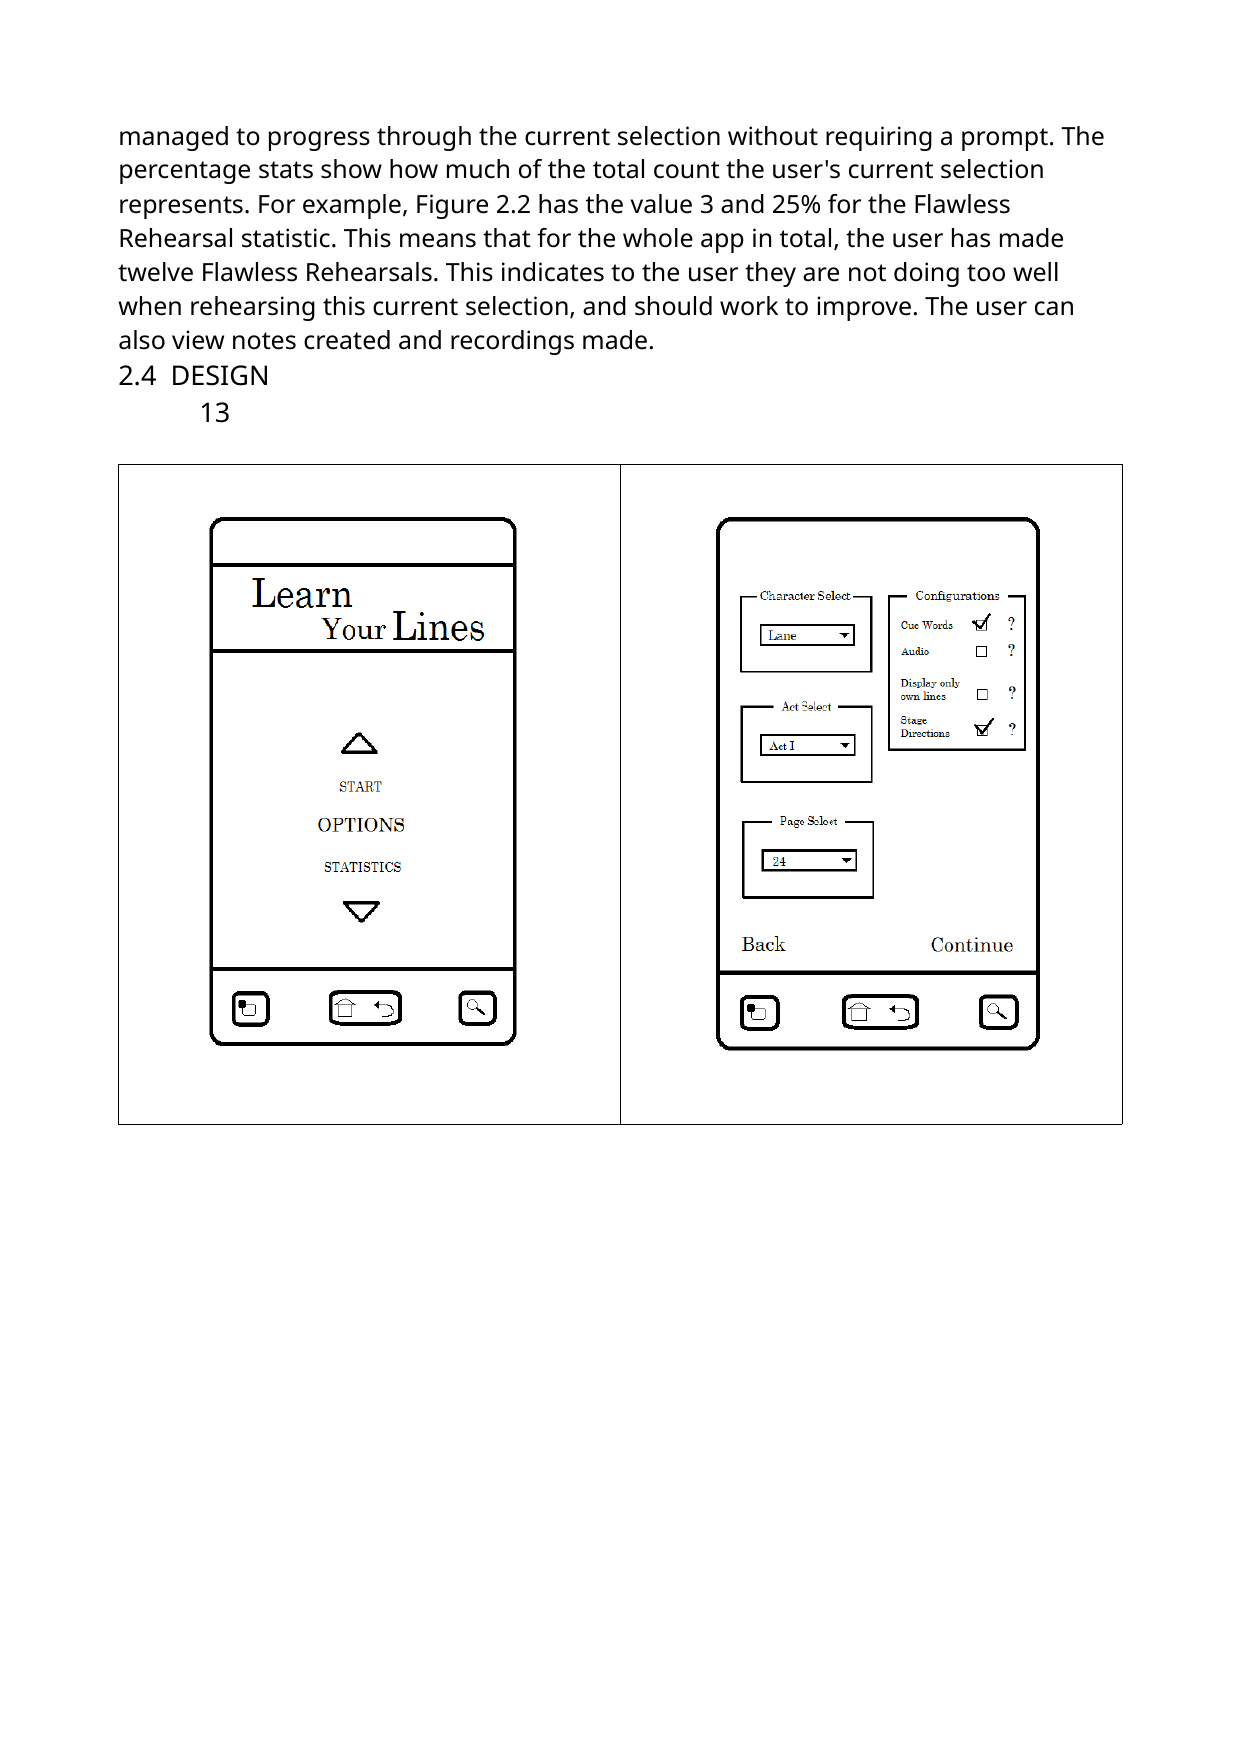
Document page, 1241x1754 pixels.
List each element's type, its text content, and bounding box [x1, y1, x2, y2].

table_header [621, 465, 1122, 493]
picture [190, 497, 549, 1068]
picture [691, 493, 1074, 1084]
table_header [119, 465, 620, 1123]
text 2.4 DESIGN 13 [118, 357, 1122, 430]
table_header [621, 494, 1122, 1123]
text managed to progress through the current selection without requiring a prompt. The percentage stats show how much of the total count the user's current selection represents. For example, Figure 2.2 has the value 3 and 25% for the Flawless Rehearsal statistic. This means that for the whole app in total, the user has made twelve Flawless Rehearsals. This indicates to the user they are not doing too well when rehearsing this current selection, and should work to improve. The user can also view notes created and recordings made. [118, 118, 1122, 357]
